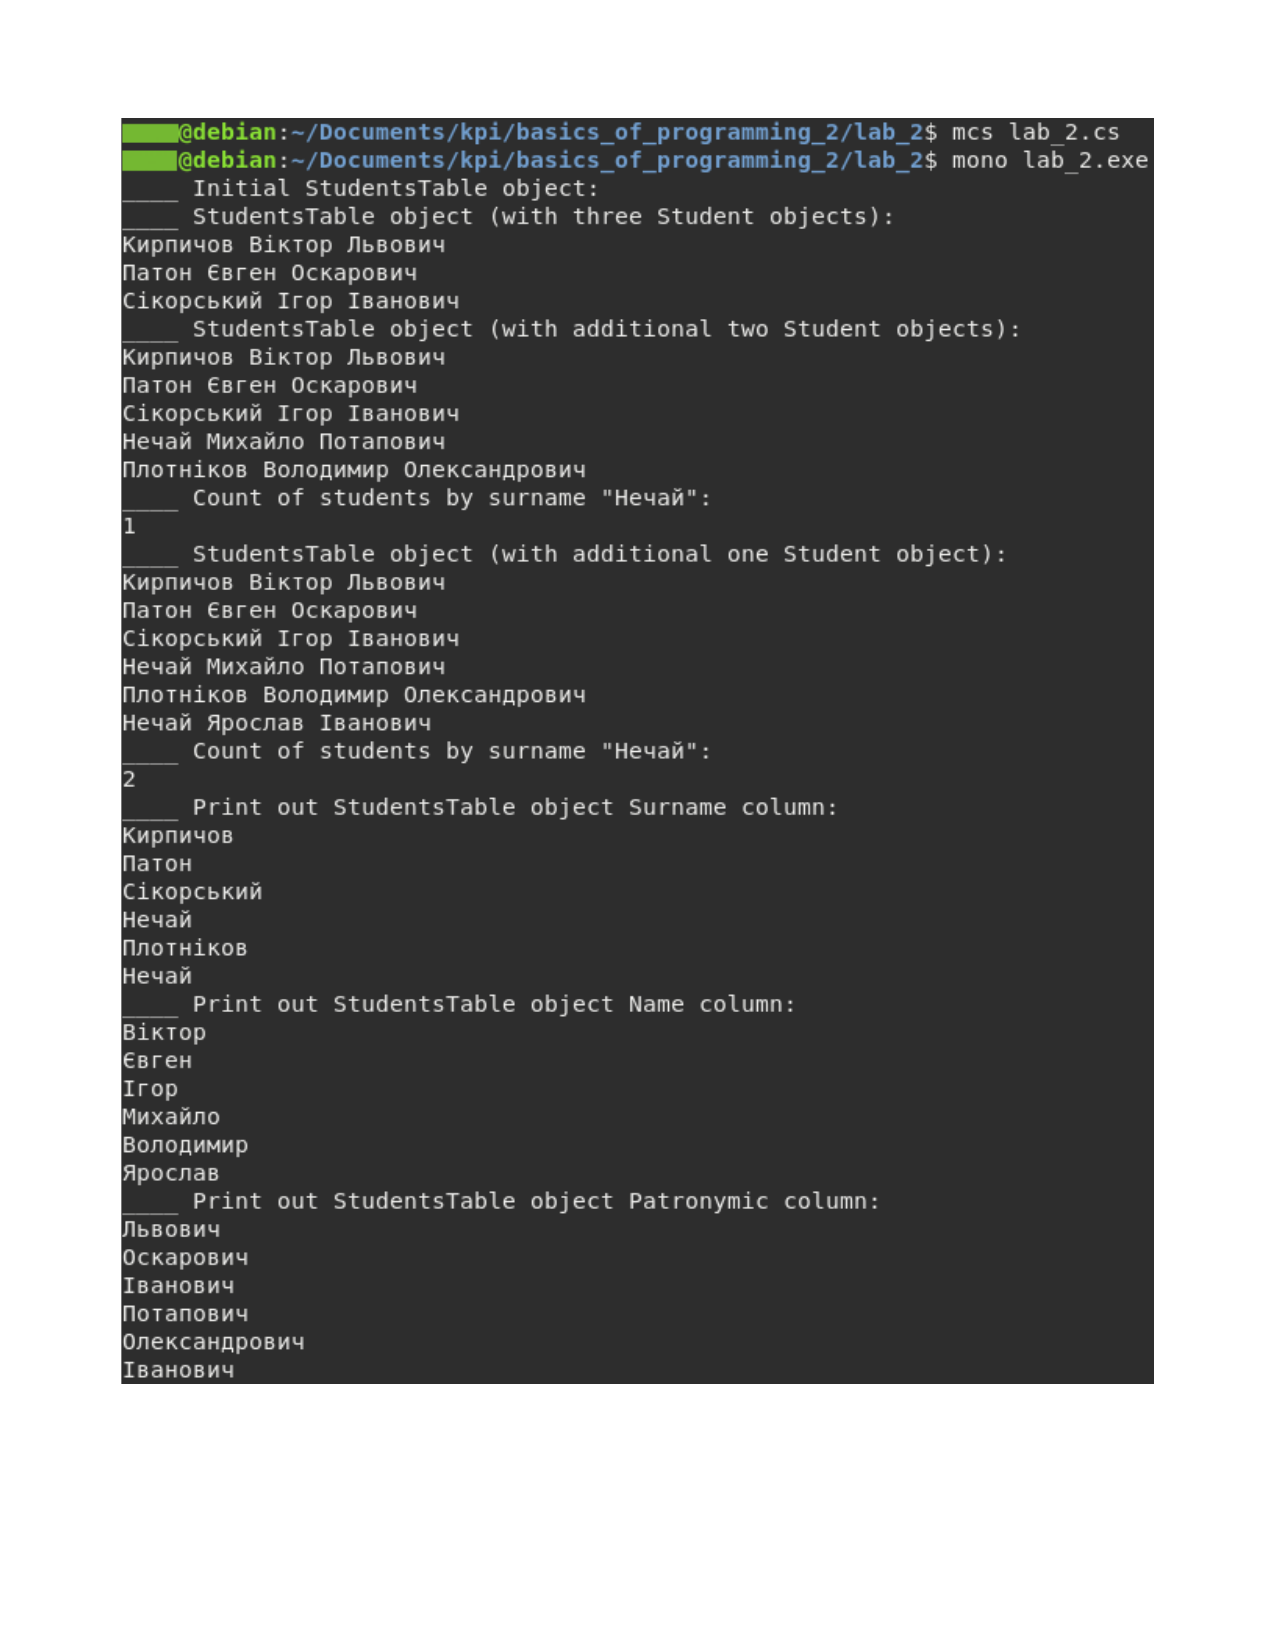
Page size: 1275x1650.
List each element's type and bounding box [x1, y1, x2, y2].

picture [121, 118, 1154, 1384]
